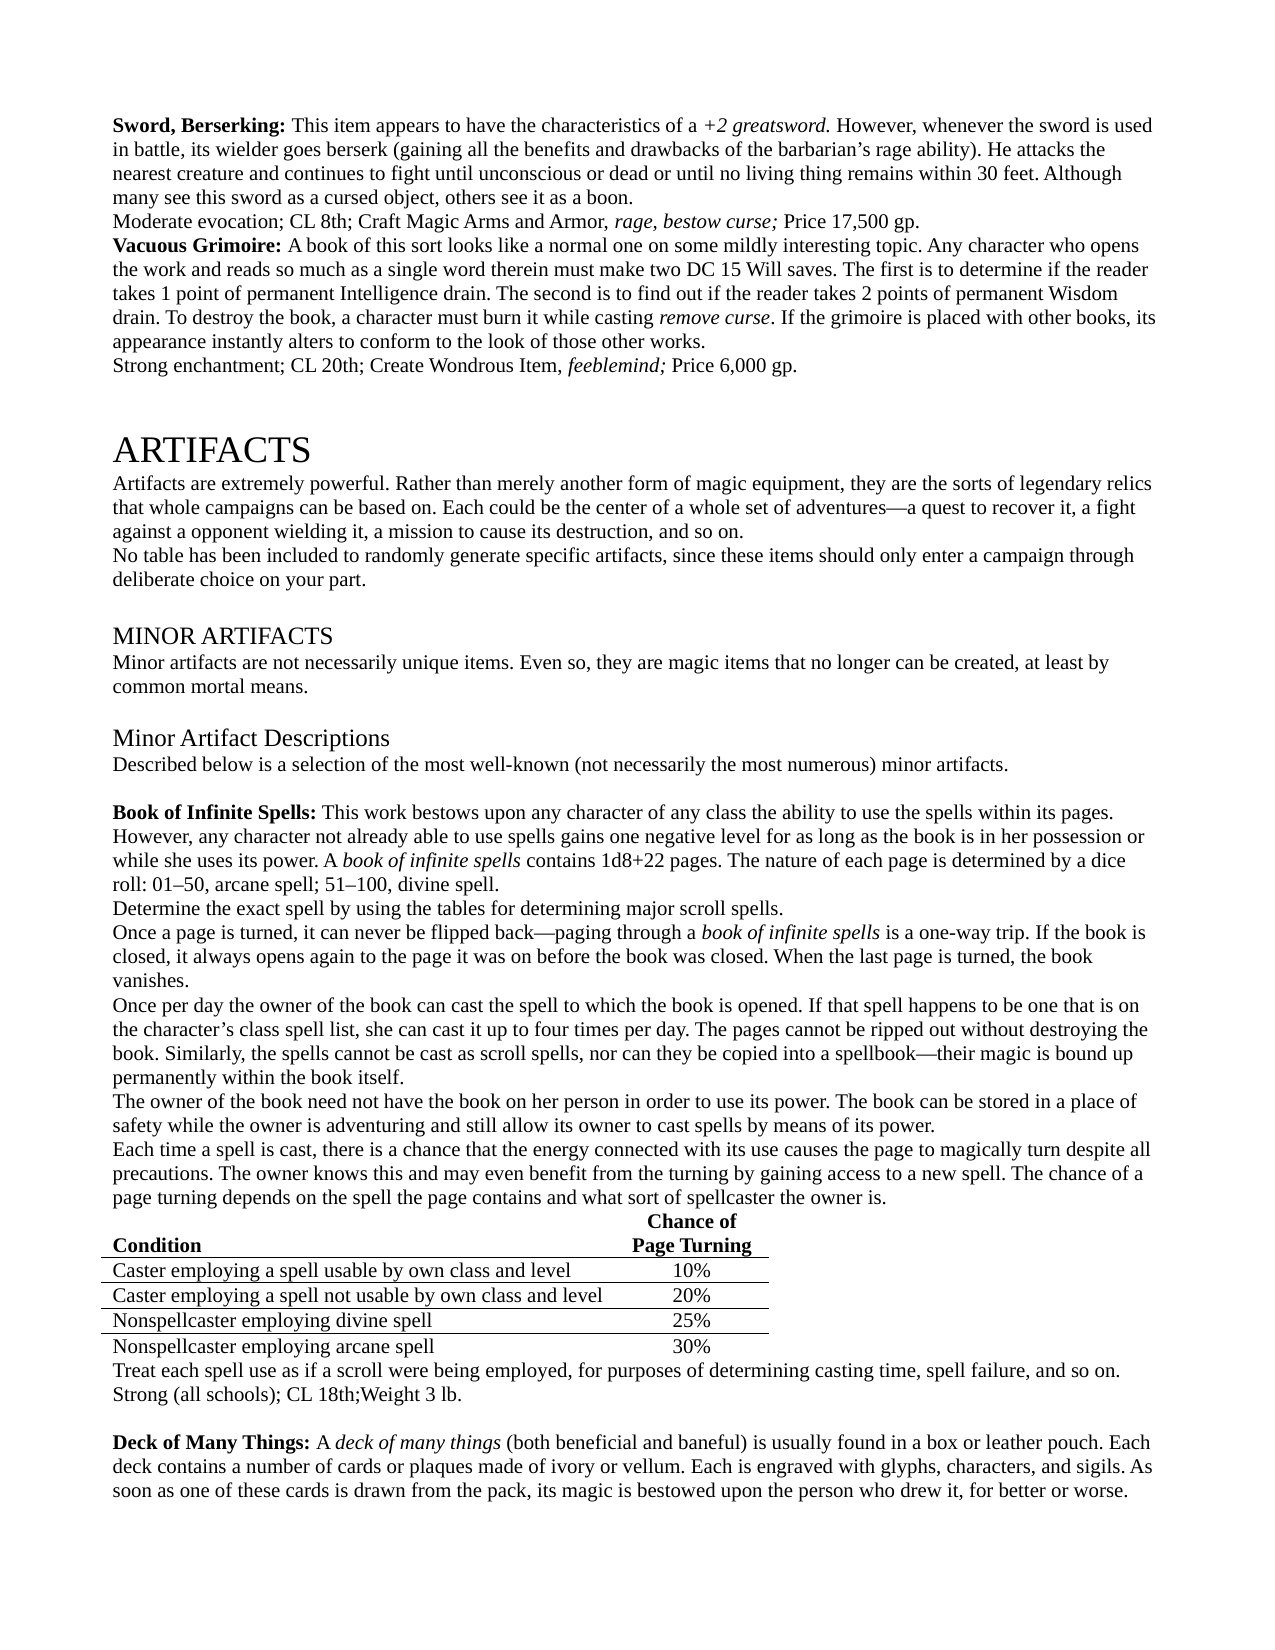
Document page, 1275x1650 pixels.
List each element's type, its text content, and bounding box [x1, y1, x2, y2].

text Moderate evocation; CL 8th; Craft Magic Arms and Armor, rage, bestow curse; Price 17,500 gp. [112, 209, 1162, 233]
text Sword, Berserking: This item appears to have the characteristics of a +2 greatsword. However, whenever the sword is used in battle, its wielder goes berserk (gaining all the benefits and drawbacks of the barbarian’s rage ability). He attacks the nearest creature and continues to fight until unconscious or dead or until no living thing remains within 30 feet. Although many see this sword as a cursed object, others see it as a boon. [112, 112, 1162, 209]
table_cell Nonspellcaster employing arcane spell [101, 1334, 614, 1358]
text Artifacts are extremely powerful. Rather than merely another form of magic equipment, they are the sorts of legendary relics that whole campaigns can be based on. Each could be the center of a whole set of adventures—a quest to recover it, a fight against a opponent wielding it, a mission to cause its destruction, and so on. [112, 471, 1162, 543]
text Deck of Many Things: A deck of many things (both beneficial and baneful) is usually found in a box or leather pouch. Each deck contains a number of cards or plaques made of ivory or vellum. Each is engraved with glyphs, characters, and sigils. As soon as one of these cards is drawn from the pack, its magic is bestowed upon the person who drew it, for better or worse. [112, 1430, 1162, 1502]
text Once per day the owner of the book can cast the spell to which the book is opened. If that spell happens to be one that is on the character’s class spell list, she can cast it up to four times per day. The pages cannot be ripped out without destroying the book. Similarly, the spells cannot be cast as scroll spells, nor can they be copied into a spellbook—their magic is bound up permanently within the book itself. [112, 992, 1162, 1089]
text MINOR ARTIFACTS [112, 621, 1162, 650]
text Described below is a selection of the most well-known (not necessarily the most numerous) minor artifacts. [112, 752, 1162, 776]
table_cell 20% [615, 1283, 769, 1307]
text Strong (all schools); CL 18th;Weight 3 lb. [112, 1382, 1162, 1406]
table_header Condition [101, 1209, 614, 1257]
text Minor Artifact Descriptions [112, 723, 1162, 752]
text ARTIFACTS [112, 428, 1162, 471]
table_cell Caster employing a spell usable by own class and level [101, 1258, 614, 1282]
table_cell Nonspellcaster employing divine spell [101, 1309, 614, 1332]
text Minor artifacts are not necessarily unique items. Even so, they are magic items that no longer can be created, at least by common mortal means. [112, 650, 1162, 698]
text Book of Infinite Spells: This work bestows upon any character of any class the ability to use the spells within its pages. However, any character not already able to use spells gains one negative level for as long as the book is in her possession or while she uses its power. A book of infinite spells contains 1d8+22 pages. The nature of each page is determined by a dice roll: 01–50, arcane spell; 51–100, divine spell. [112, 800, 1162, 896]
table_cell Caster employing a spell not usable by own class and level [101, 1283, 614, 1307]
text Once a page is turned, it can never be flipped back—paging through a book of infinite spells is a one-way trip. If the book is closed, it always opens again to the page it was on before the book was closed. When the last page is turned, the book vanishes. [112, 920, 1162, 992]
table_cell 30% [615, 1334, 769, 1358]
text Vacuous Grimoire: A book of this sort looks like a normal one on some mildly interesting topic. Any character who opens the work and reads so much as a single word therein must make two DC 15 Will saves. The first is to determine if the reader takes 1 point of permanent Intelligence drain. The second is to find out if the reader takes 2 points of permanent Wisdom drain. To destroy the book, a character must burn it while casting remove curse. If the grimoire is placed with other books, its appearance instantly alters to conform to the look of those other works. [112, 233, 1162, 353]
text The owner of the book need not have the book on her person in order to use its power. The book can be stored in a place of safety while the owner is adventuring and still allow its owner to cast spells by means of its power. [112, 1089, 1162, 1137]
text Each time a spell is cast, there is a chance that the energy connected with its use causes the page to magically turn despite all precautions. The owner knows this and may even benefit from the turning by gaining access to a new spell. The chance of a page turning depends on the spell the page contains and what sort of spellcaster the owner is. [112, 1137, 1162, 1209]
table_cell 25% [615, 1309, 769, 1332]
table_cell 10% [615, 1258, 769, 1282]
text Treat each spell use as if a scroll were being employed, for purposes of determining casting time, spell failure, and so on. [112, 1358, 1162, 1382]
text Determine the exact spell by using the tables for determining major scroll spells. [112, 896, 1162, 920]
text Strong enchantment; CL 20th; Create Wondrous Item, feeblemind; Price 6,000 gp. [112, 353, 1162, 377]
text No table has been included to randomly generate specific artifacts, since these items should only enter a campaign through deliberate choice on your part. [112, 543, 1162, 591]
table_header Chance of Page Turning [615, 1209, 769, 1257]
